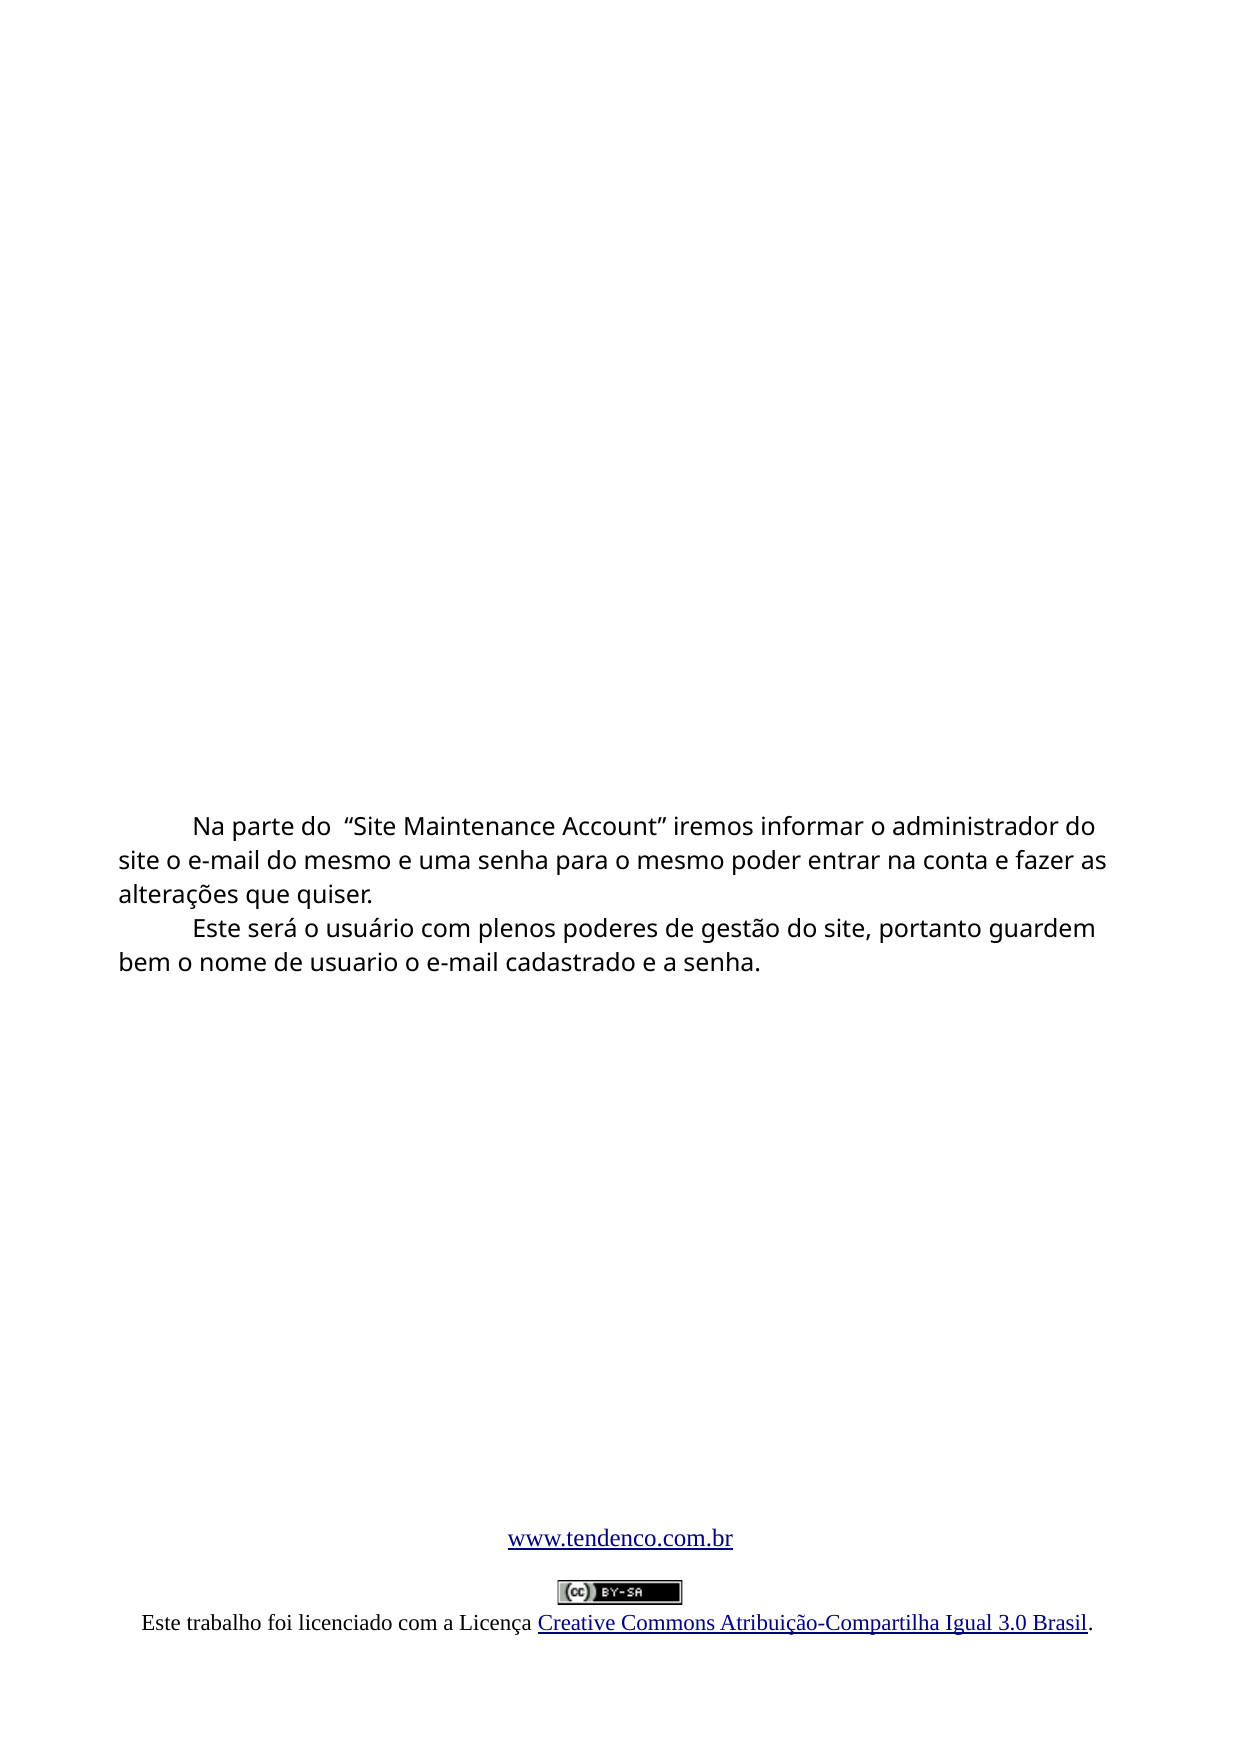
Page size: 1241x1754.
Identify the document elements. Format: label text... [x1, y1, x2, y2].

text Este será o usuário com plenos poderes de gestão do site, portanto guardem bem o nome de usuario o e-mail cadastrado e a senha. [118, 911, 1122, 979]
picture [557, 1580, 683, 1605]
text Na parte do “Site Maintenance Account” iremos informar o administrador do site o e-mail do mesmo e uma senha para o mesmo poder entrar na conta e fazer as alterações que quiser. [118, 809, 1122, 911]
